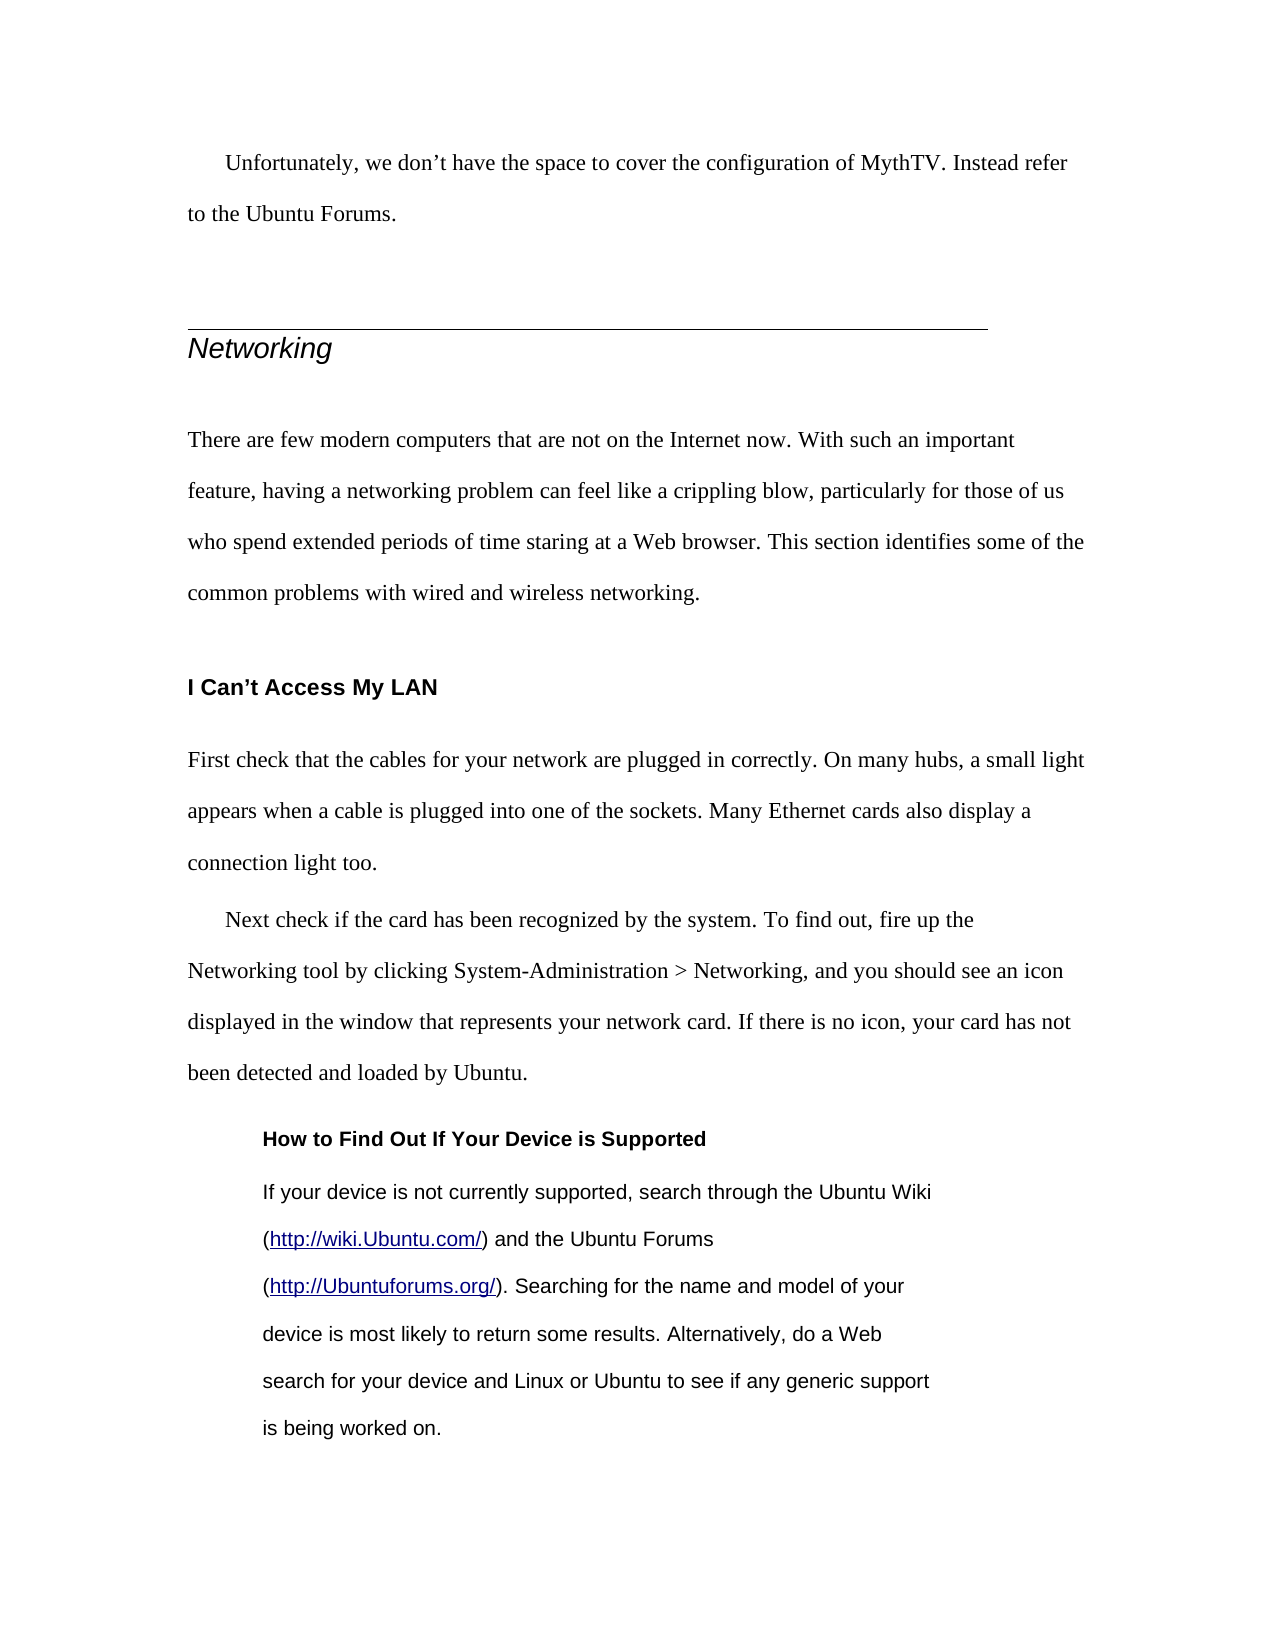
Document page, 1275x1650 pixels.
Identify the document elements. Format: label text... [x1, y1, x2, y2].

text There are few modern computers that are not on the Internet now. With such an important feature, having a networking problem can feel like a crippling blow, particularly for those of us who spend extended periods of time staring at a Web browser. This section identifies some of the common problems with wired and wireless networking. [187, 426, 1087, 605]
text I Can’t Access My LAN [187, 674, 1087, 700]
text If your device is not currently supported, search through the Ubuntu Wiki (http://wiki.Ubuntu.com/) and the Ubuntu Forums (http://Ubuntuforums.org/). Searching for the name and model of your device is most likely to return some results. Alternatively, do a Web search for your device and Linux or Ubuntu to see if any generic support is being worked on. [262, 1181, 937, 1440]
text Unfortunately, we don’t have the space to cover the configuration of MythTV. Instead refer to the Ubuntu Forums. [187, 150, 1087, 227]
text Next check if the card has been recognized by the system. To find out, fire up the Networking tool by clicking System-Administration > Networking, and you should see an icon displayed in the window that represents your network card. If there is no icon, your card has not been detected and loaded by Ubuntu. [187, 907, 1087, 1085]
text First check that the cables for your network are plugged in correctly. On many hubs, a small light appears when a cable is plugged into one of the sockets. Many Ethernet cards also display a connection light too. [187, 747, 1087, 875]
text Networking [187, 330, 988, 365]
text How to Find Out If Your Device is Supported [262, 1127, 937, 1151]
